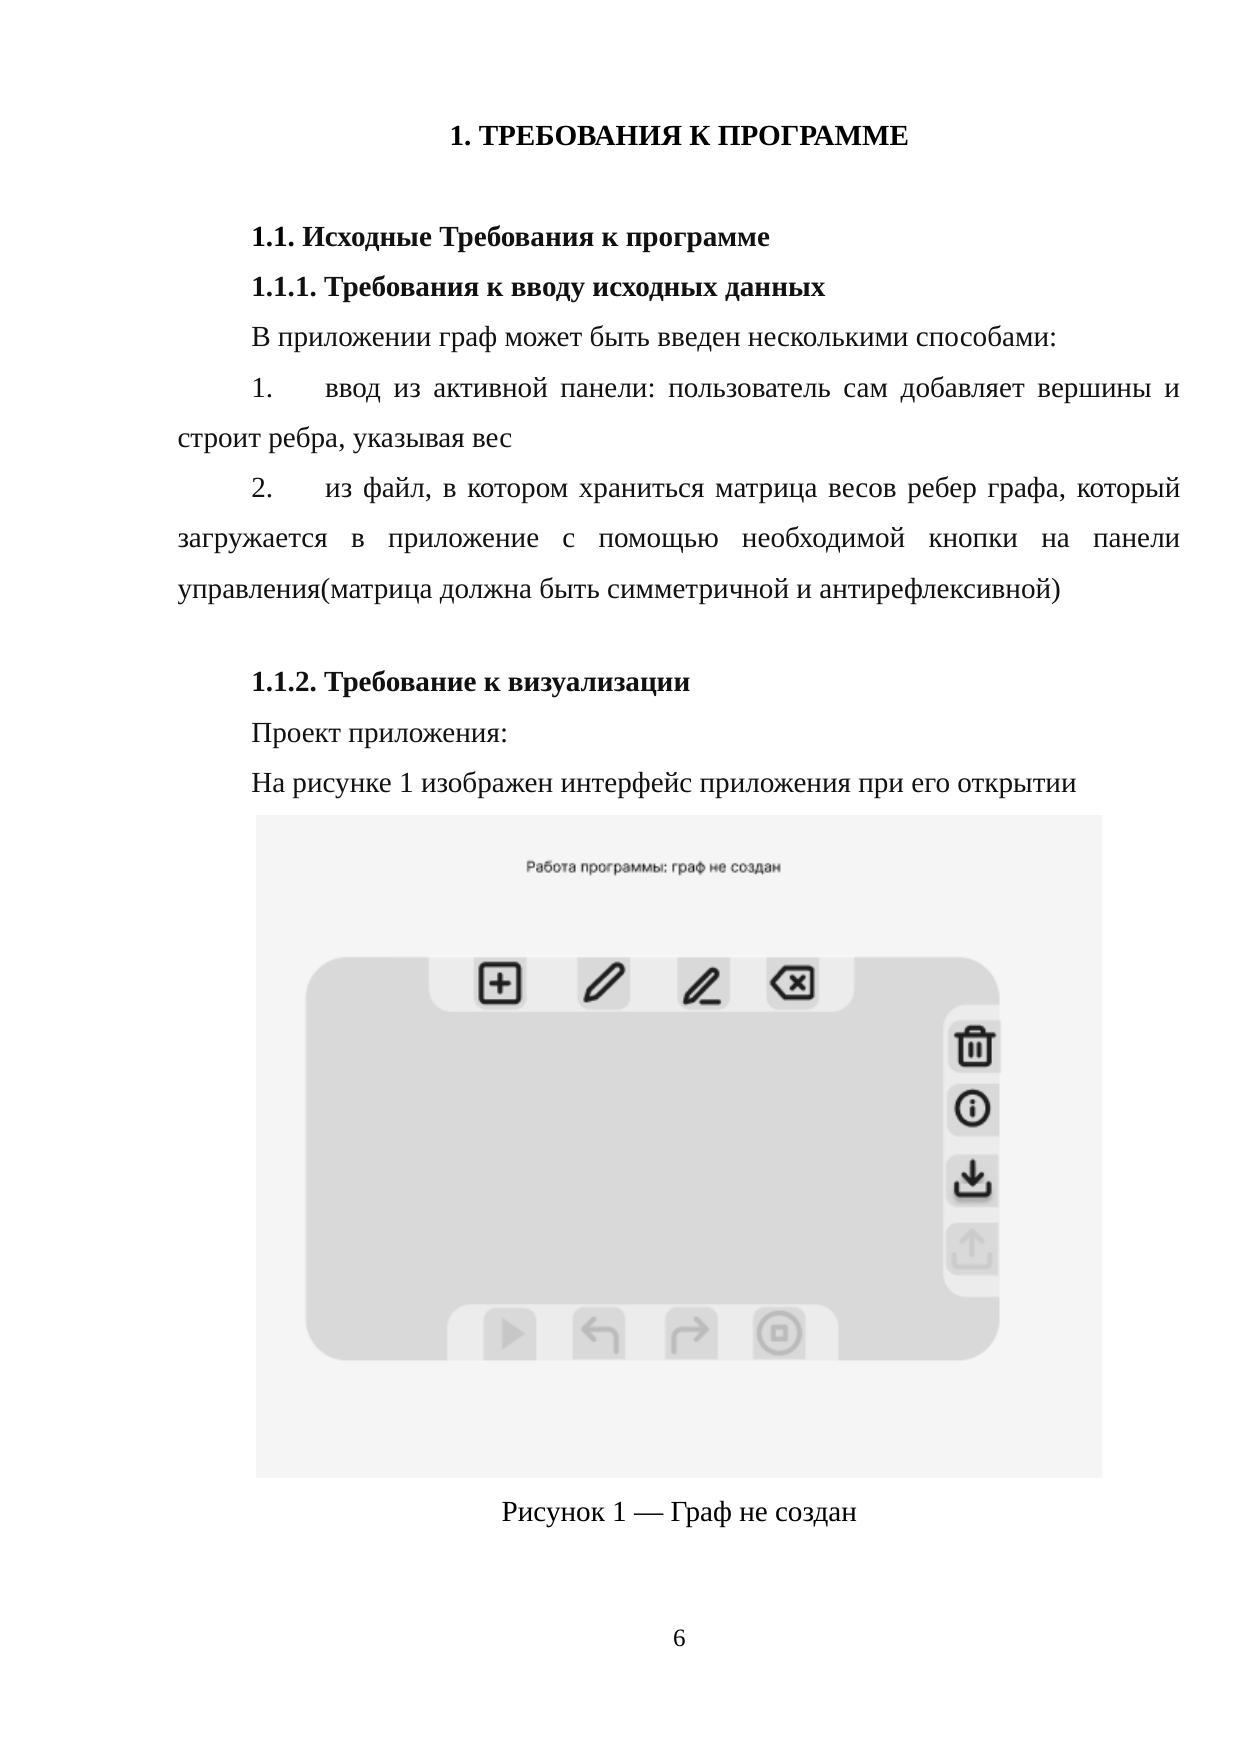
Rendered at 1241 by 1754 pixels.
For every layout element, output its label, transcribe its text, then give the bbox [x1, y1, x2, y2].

text В приложении граф может быть введен несколькими способами: [177, 319, 1181, 353]
text Проект приложения: [177, 715, 1181, 748]
text 1.1.1. Требования к вводу исходных данных [177, 269, 1181, 303]
list из файл, в котором храниться матрица весов ребер графа, который загружается в приложение с помощью необходимой кнопки на панели управления(матрица должна быть симметричной и антирефлексивной) [177, 470, 1181, 604]
text Рисунок 1 — Граф не создан [177, 815, 1181, 1528]
picture [255, 815, 1103, 1478]
text 1.1.2. Требование к визуализации [177, 664, 1181, 698]
text 1.1. Исходные Требования к программе [177, 219, 1181, 252]
list ввод из активной панели: пользователь сам добавляет вершины и строит ребра, указывая вес [177, 370, 1181, 453]
text На рисунке 1 изображен интерфейс приложения при его открытии [177, 765, 1181, 798]
text 1. требования к программе [177, 118, 1181, 152]
